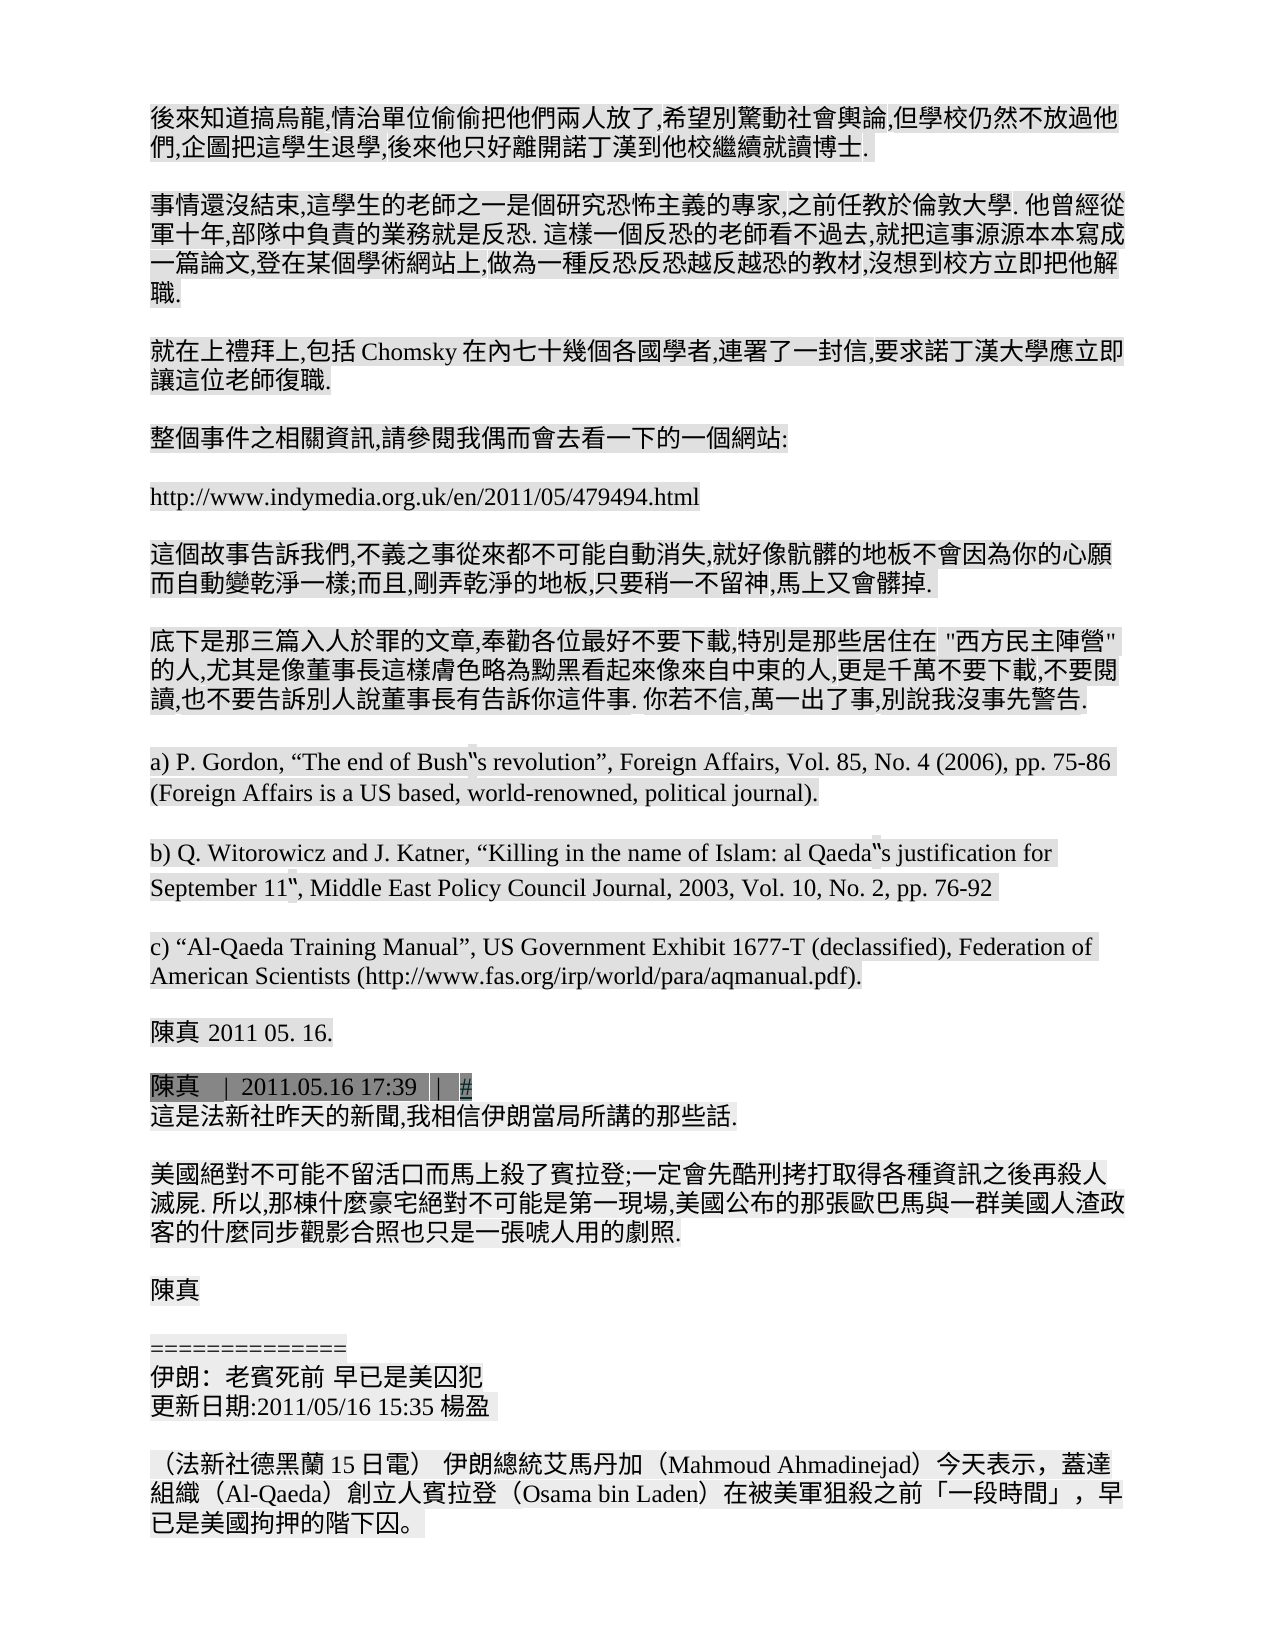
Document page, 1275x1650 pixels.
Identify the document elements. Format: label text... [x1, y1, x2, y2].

text 陳真 | 2011.05.16 17:39 | # [150, 1072, 1125, 1102]
text 後來知道搞烏龍,情治單位偷偷把他們兩人放了,希望別驚動社會輿論,但學校仍然不放過他們,企圖把這學生退學,後來他只好離開諾丁漢到他校繼續就讀博士. 事情還沒結束,這學生的老師之一是個研究恐怖主義的專家,之前任教於倫敦大學. 他曾經從軍十年,部隊中負責的業務就是反恐. 這樣一個反恐的老師看不過去,就把這事源源本本寫成一篇論文,登在某個學術網站上,做為一種反恐反恐越反越恐的教材,沒想到校方立即把他解職. 就在上禮拜上,包括Chomsky在內七十幾個各國學者,連署了一封信,要求諾丁漢大學應立即讓這位老師復職. 整個事件之相關資訊,請參閱我偶而會去看一下的一個網站: http://www.indymedia.org.uk/en/2011/05/479494.html 這個故事告訴我們,不義之事從來都不可能自動消失,就好像骯髒的地板不會因為你的心願而自動變乾淨一樣;而且,剛弄乾淨的地板,只要稍一不留神,馬上又會髒掉. 底下是那三篇入人於罪的文章,奉勸各位最好不要下載,特別是那些居住在 "西方民主陣營" 的人,尤其是像董事長這樣膚色略為黝黑看起來像來自中東的人,更是千萬不要下載,不要閱讀,也不要告訴別人說董事長有告訴你這件事. 你若不信,萬一出了事,別說我沒事先警告. a) P. Gordon, “The end of Bush‟s revolution”, Foreign Affairs, Vol. 85, No. 4 (2006), pp. 75-86 (Foreign Affairs is a US based, world-renowned, political journal). b) Q. Witorowicz and J. Katner, “Killing in the name of Islam: al Qaeda‟s justification for September 11‟, Middle East Policy Council Journal, 2003, Vol. 10, No. 2, pp. 76-92 c) “Al-Qaeda Training Manual”, US Government Exhibit 1677-T (declassified), Federation of American Scientists (http://www.fas.org/irp/world/para/aqmanual.pdf). 陳真 2011 05. 16. [150, 75, 1125, 1047]
text 這是法新社昨天的新聞,我相信伊朗當局所講的那些話. 美國絕對不可能不留活口而馬上殺了賓拉登;一定會先酷刑拷打取得各種資訊之後再殺人滅屍. 所以,那棟什麼豪宅絕對不可能是第一現場,美國公布的那張歐巴馬與一群美國人渣政客的什麼同步觀影合照也只是一張唬人用的劇照. 陳真 ============== 伊朗：老賓死前 早已是美囚犯 更新日期:2011/05/16 15:35 楊盈 （法新社德黑蘭15日電） 伊朗總統艾馬丹加（Mahmoud Ahmadinejad）今天表示，蓋達組織（Al-Qaeda）創立人賓拉登（Osama bin Laden）在被美軍狙殺之前「一段時間」，早已是美國拘押的階下囚。 [150, 1102, 1125, 1567]
